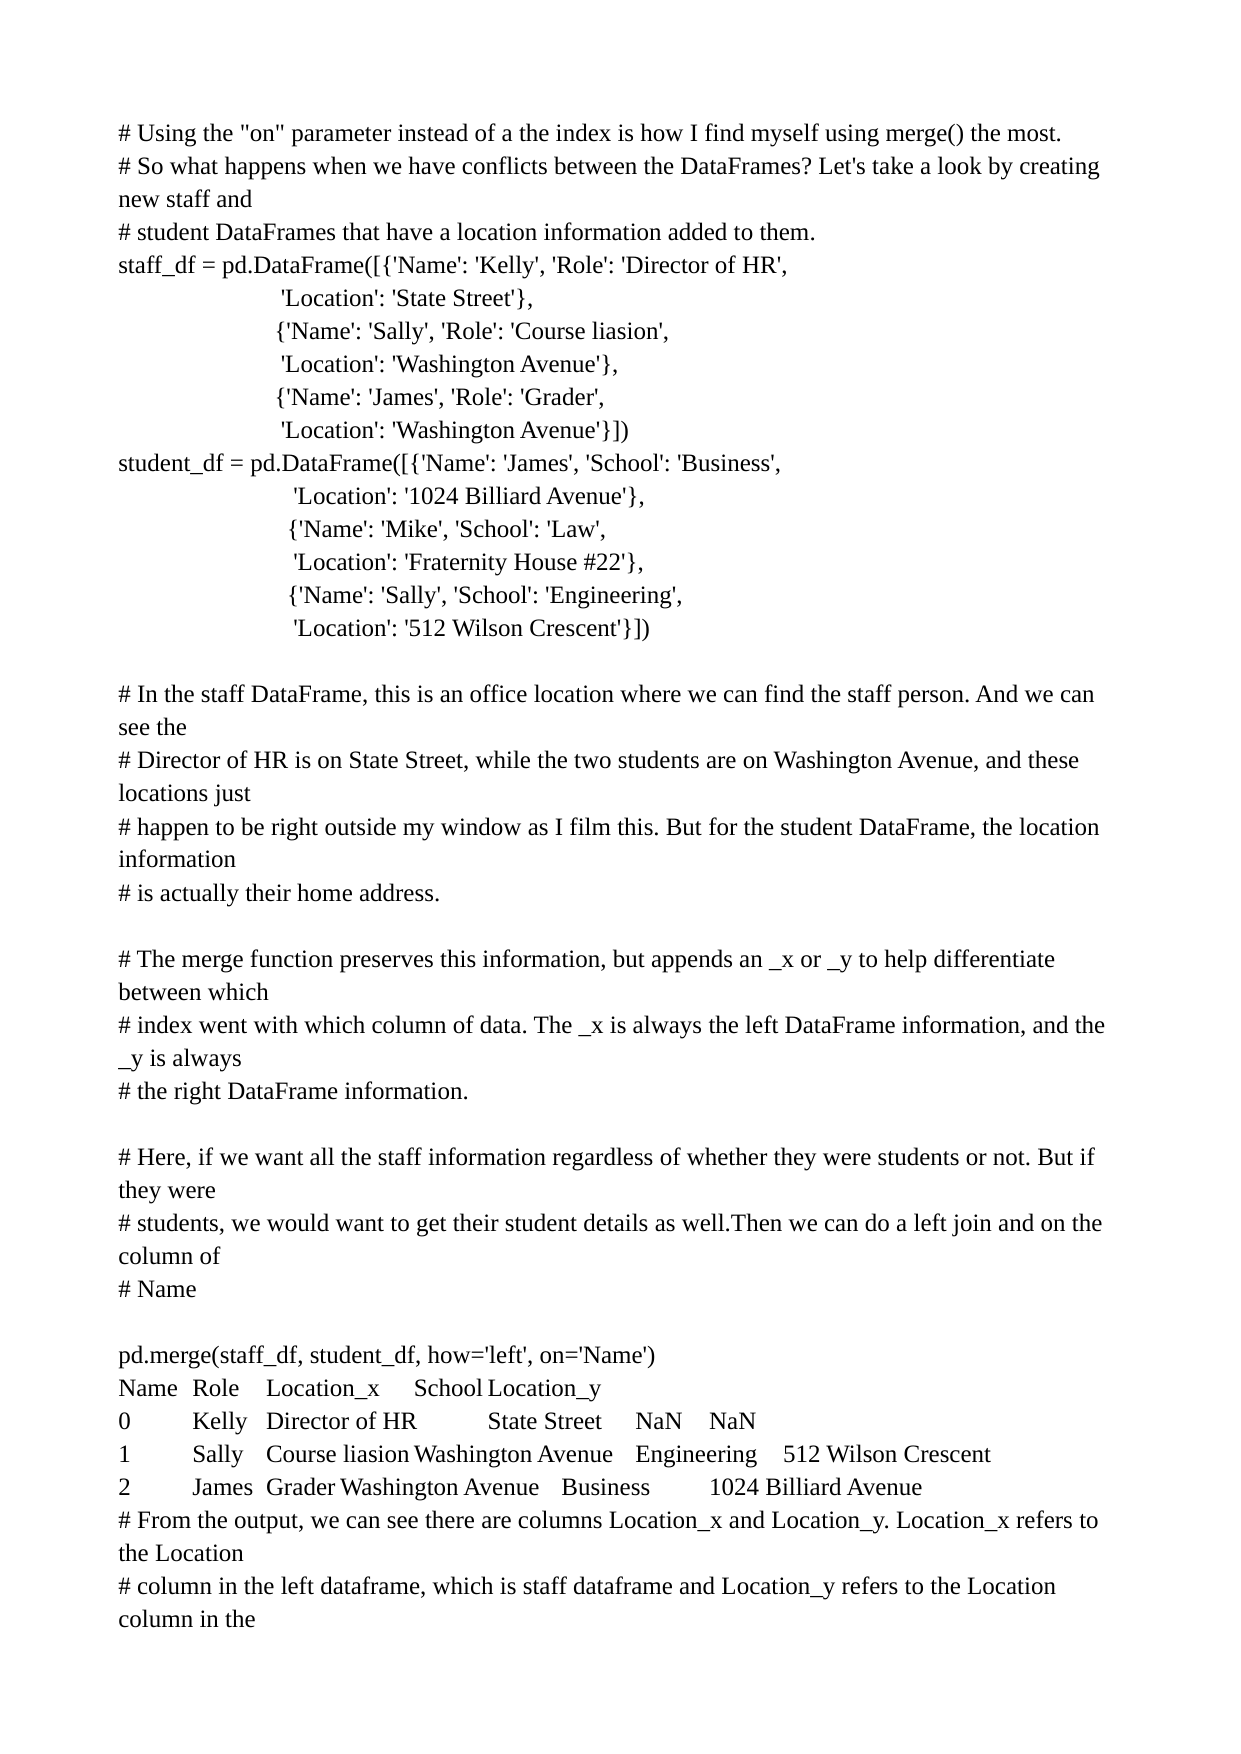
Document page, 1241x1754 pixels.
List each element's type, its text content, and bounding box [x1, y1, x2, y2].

text # students, we would want to get their student details as well.Then we can do a left join and on the column of [118, 1208, 1122, 1269]
text 2 James Grader Washington Avenue Business 1024 Billiard Avenue [118, 1472, 1122, 1501]
text # happen to be right outside my window as I film this. But for the student DataFrame, the location information [118, 812, 1122, 873]
text # Here, if we want all the staff information regardless of whether they were students or not. But if they were [118, 1142, 1122, 1203]
text # the right DataFrame information. [118, 1076, 1122, 1104]
text 'Location': 'Washington Avenue'}, [118, 349, 1122, 378]
text # Director of HR is on State Street, while the two students are on Washington Avenue, and these locations just [118, 746, 1122, 807]
text {'Name': 'Mike', 'School': 'Law', [118, 514, 1122, 543]
text ​ [118, 1307, 1122, 1336]
text 'Location': 'Washington Avenue'}]) [118, 415, 1122, 444]
text # From the output, we can see there are columns Location_x and Location_y. Location_x refers to the Location [118, 1505, 1122, 1567]
text staff_df = pd.DataFrame([{'Name': 'Kelly', 'Role': 'Director of HR', [118, 250, 1122, 279]
text ​ [118, 646, 1122, 675]
text pd.merge(staff_df, student_df, how='left', on='Name') [118, 1340, 1122, 1369]
text # The merge function preserves this information, but appends an _x or _y to help differentiate between which [118, 944, 1122, 1005]
text {'Name': 'James', 'Role': 'Grader', [118, 382, 1122, 411]
text # In the staff DataFrame, this is an office location where we can find the staff person. And we can see the [118, 679, 1122, 741]
text 'Location': 'State Street'}, [118, 283, 1122, 312]
text # So what happens when we have conflicts between the DataFrames? Let's take a look by creating new staff and [118, 151, 1122, 213]
text {'Name': 'Sally', 'Role': 'Course liasion', [118, 316, 1122, 345]
text 1 Sally Course liasion Washington Avenue Engineering 512 Wilson Crescent [118, 1439, 1122, 1468]
text {'Name': 'Sally', 'School': 'Engineering', [118, 580, 1122, 609]
text # column in the left dataframe, which is staff dataframe and Location_y refers to the Location column in the [118, 1571, 1122, 1633]
text # is actually their home address. [118, 878, 1122, 906]
text # Name [118, 1274, 1122, 1303]
text 'Location': '512 Wilson Crescent'}]) [118, 613, 1122, 642]
text student_df = pd.DataFrame([{'Name': 'James', 'School': 'Business', [118, 448, 1122, 477]
text Name Role Location_x School Location_y [118, 1373, 1122, 1402]
text ​ [118, 1109, 1122, 1137]
text 0 Kelly Director of HR State Street NaN NaN [118, 1406, 1122, 1435]
text 'Location': '1024 Billiard Avenue'}, [118, 481, 1122, 510]
text # index went with which column of data. The _x is always the left DataFrame information, and the _y is always [118, 1010, 1122, 1071]
text # Using the "on" parameter instead of a the index is how I find myself using merge() the most. [118, 118, 1122, 147]
text 'Location': 'Fraternity House #22'}, [118, 547, 1122, 576]
text # student DataFrames that have a location information added to them. [118, 217, 1122, 246]
text ​ [118, 911, 1122, 939]
